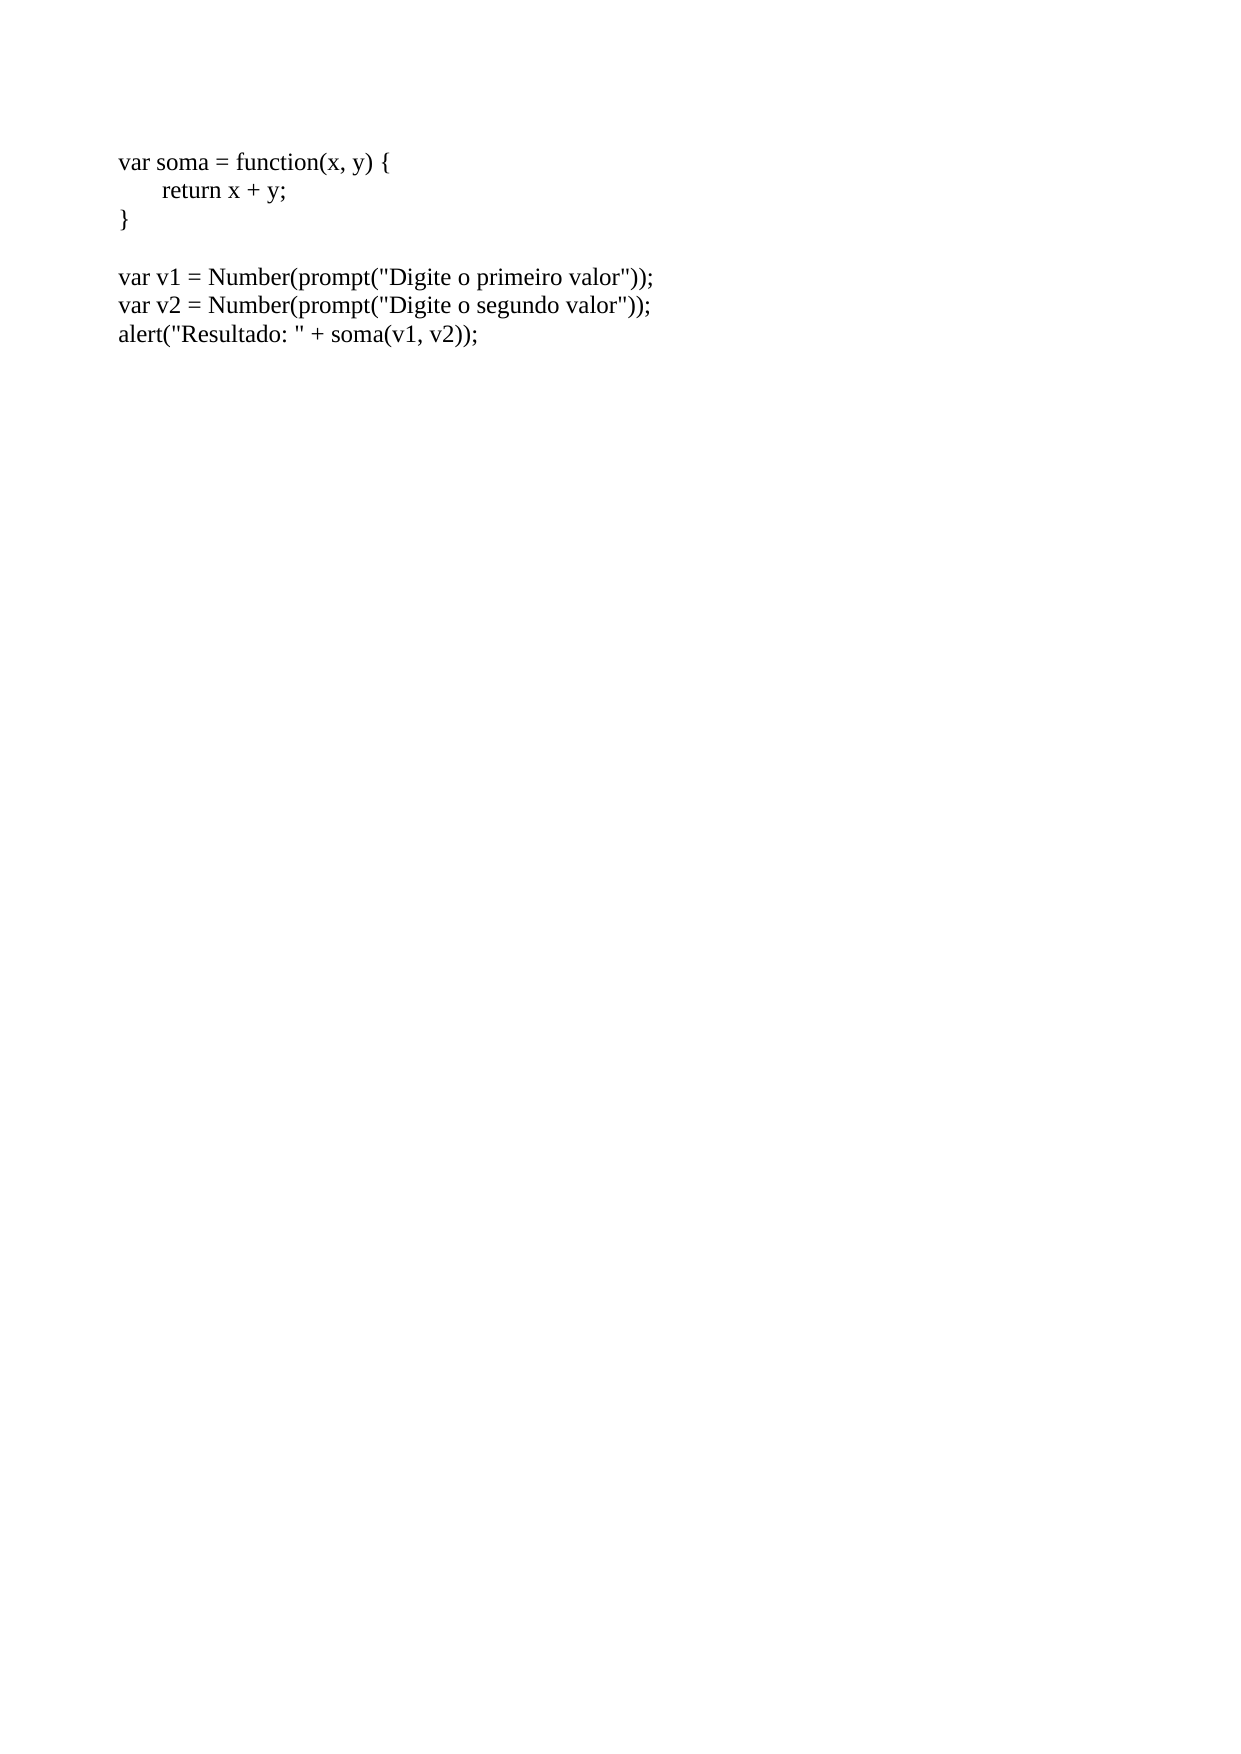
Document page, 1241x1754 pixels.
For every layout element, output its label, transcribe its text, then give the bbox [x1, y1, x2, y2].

text var v2 = Number(prompt("Digite o segundo valor")); [118, 291, 1122, 319]
text var soma = function(x, y) { [118, 147, 1122, 176]
text alert("Resultado: " + soma(v1, v2)); [118, 319, 1122, 348]
text return x + y; [118, 176, 1122, 204]
text } [118, 204, 1122, 233]
text var v1 = Number(prompt("Digite o primeiro valor")); [118, 262, 1122, 291]
